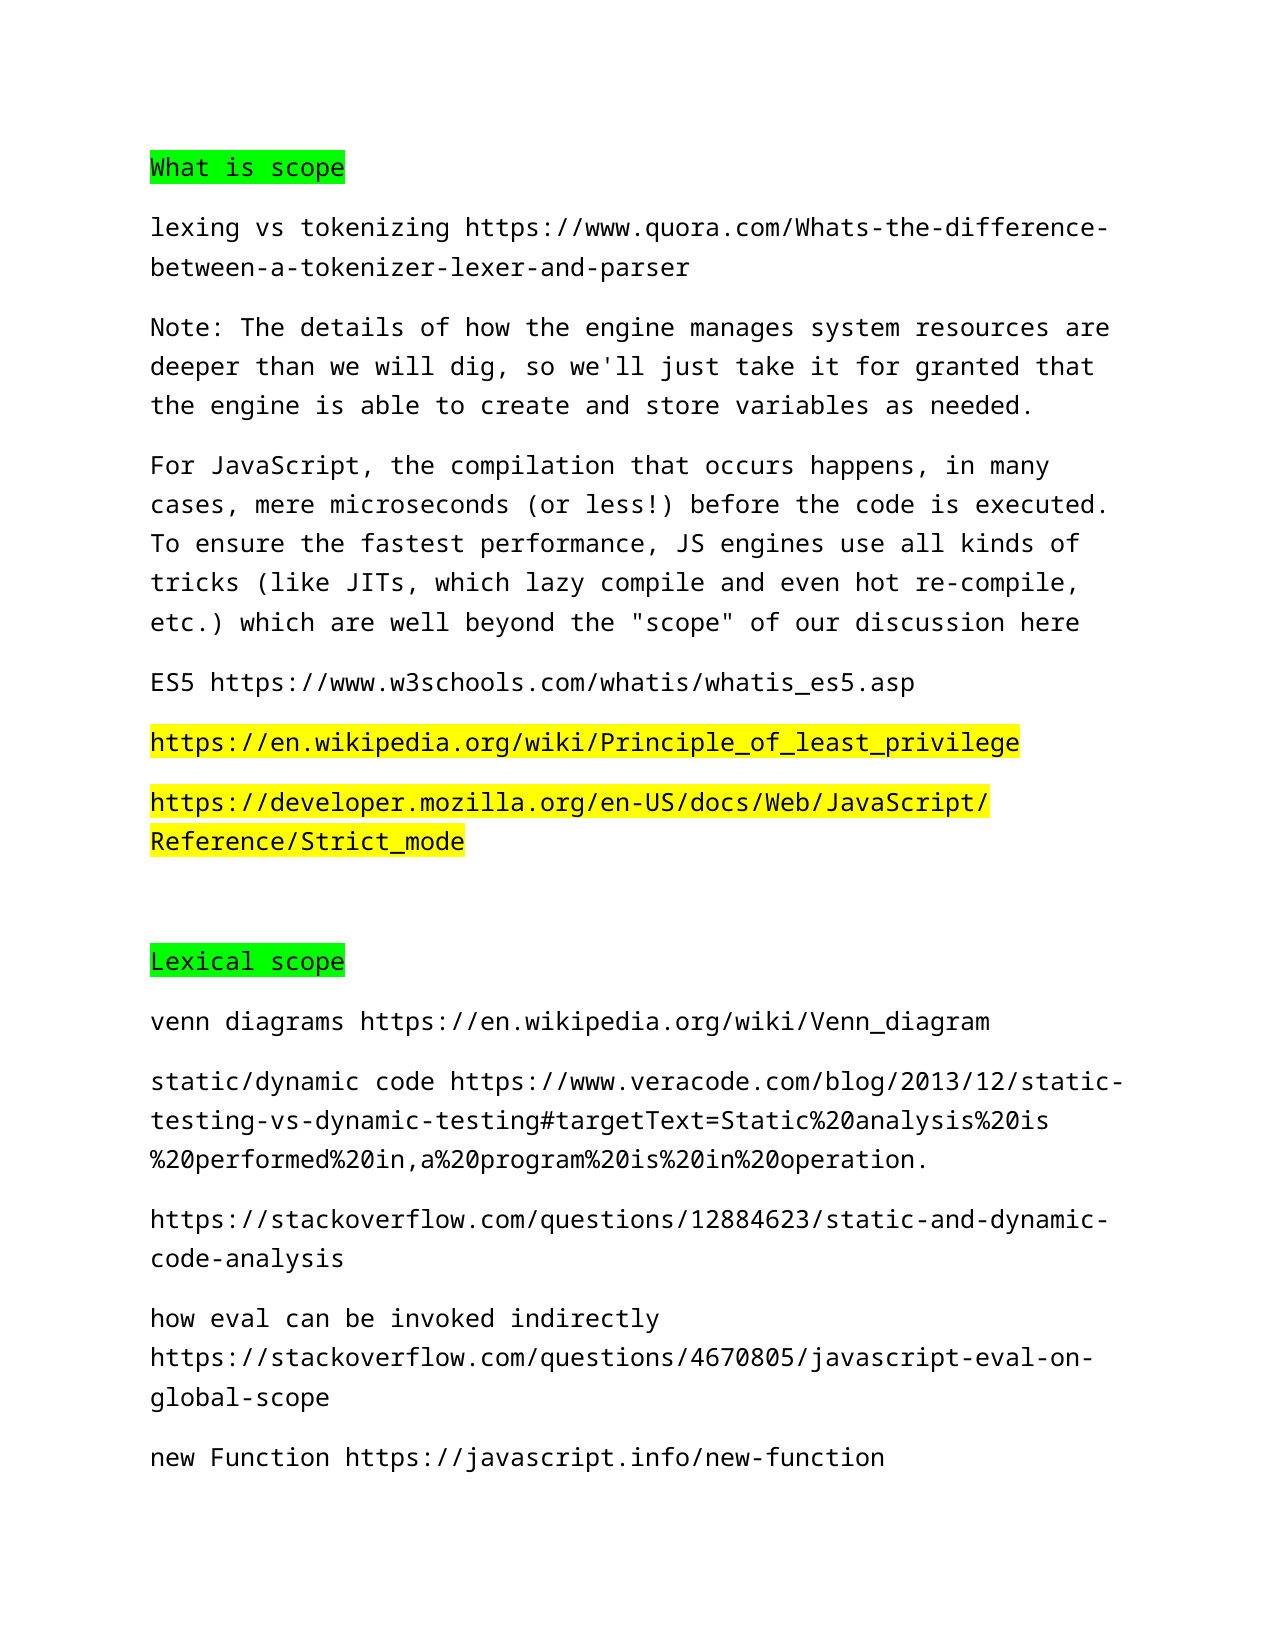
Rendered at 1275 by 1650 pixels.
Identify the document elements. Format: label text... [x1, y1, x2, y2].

text https://stackoverflow.com/questions/12884623/static-and-dynamic-code-analysis [150, 1202, 1125, 1275]
text venn diagrams https://en.wikipedia.org/wiki/Venn_diagram [150, 1003, 1125, 1037]
text ES5 https://www.w3schools.com/whatis/whatis_es5.asp [150, 664, 1125, 698]
text static/dynamic code https://www.veracode.com/blog/2013/12/static-testing-vs-dynamic-testing#targetText=Static%20analysis%20is%20performed%20in,a%20program%20is%20in%20operation. [150, 1063, 1125, 1176]
text how eval can be invoked indirectly https://stackoverflow.com/questions/4670805/javascript-eval-on-global-scope [150, 1301, 1125, 1413]
text https://en.wikipedia.org/wiki/Principle_of_least_privilege [150, 724, 1125, 758]
text For JavaScript, the compilation that occurs happens, in many cases, mere microseconds (or less!) before the code is executed. To ensure the fastest performance, JS engines use all kinds of tricks (like JITs, which lazy compile and even hot re-compile, etc.) which are well beyond the "scope" of our discussion here [150, 447, 1125, 638]
text https://developer.mozilla.org/en-US/docs/Web/JavaScript/Reference/Strict_mode [150, 784, 1125, 857]
text Lexical scope [150, 943, 1125, 977]
text Note: The details of how the engine manages system resources are deeper than we will dig, so we'll just take it for granted that the engine is able to create and store variables as needed. [150, 309, 1125, 422]
text What is scope [150, 150, 1125, 184]
text new Function https://javascript.info/new-function [150, 1439, 1125, 1473]
text lexing vs tokenizing https://www.quora.com/Whats-the-difference-between-a-tokenizer-lexer-and-parser [150, 210, 1125, 283]
